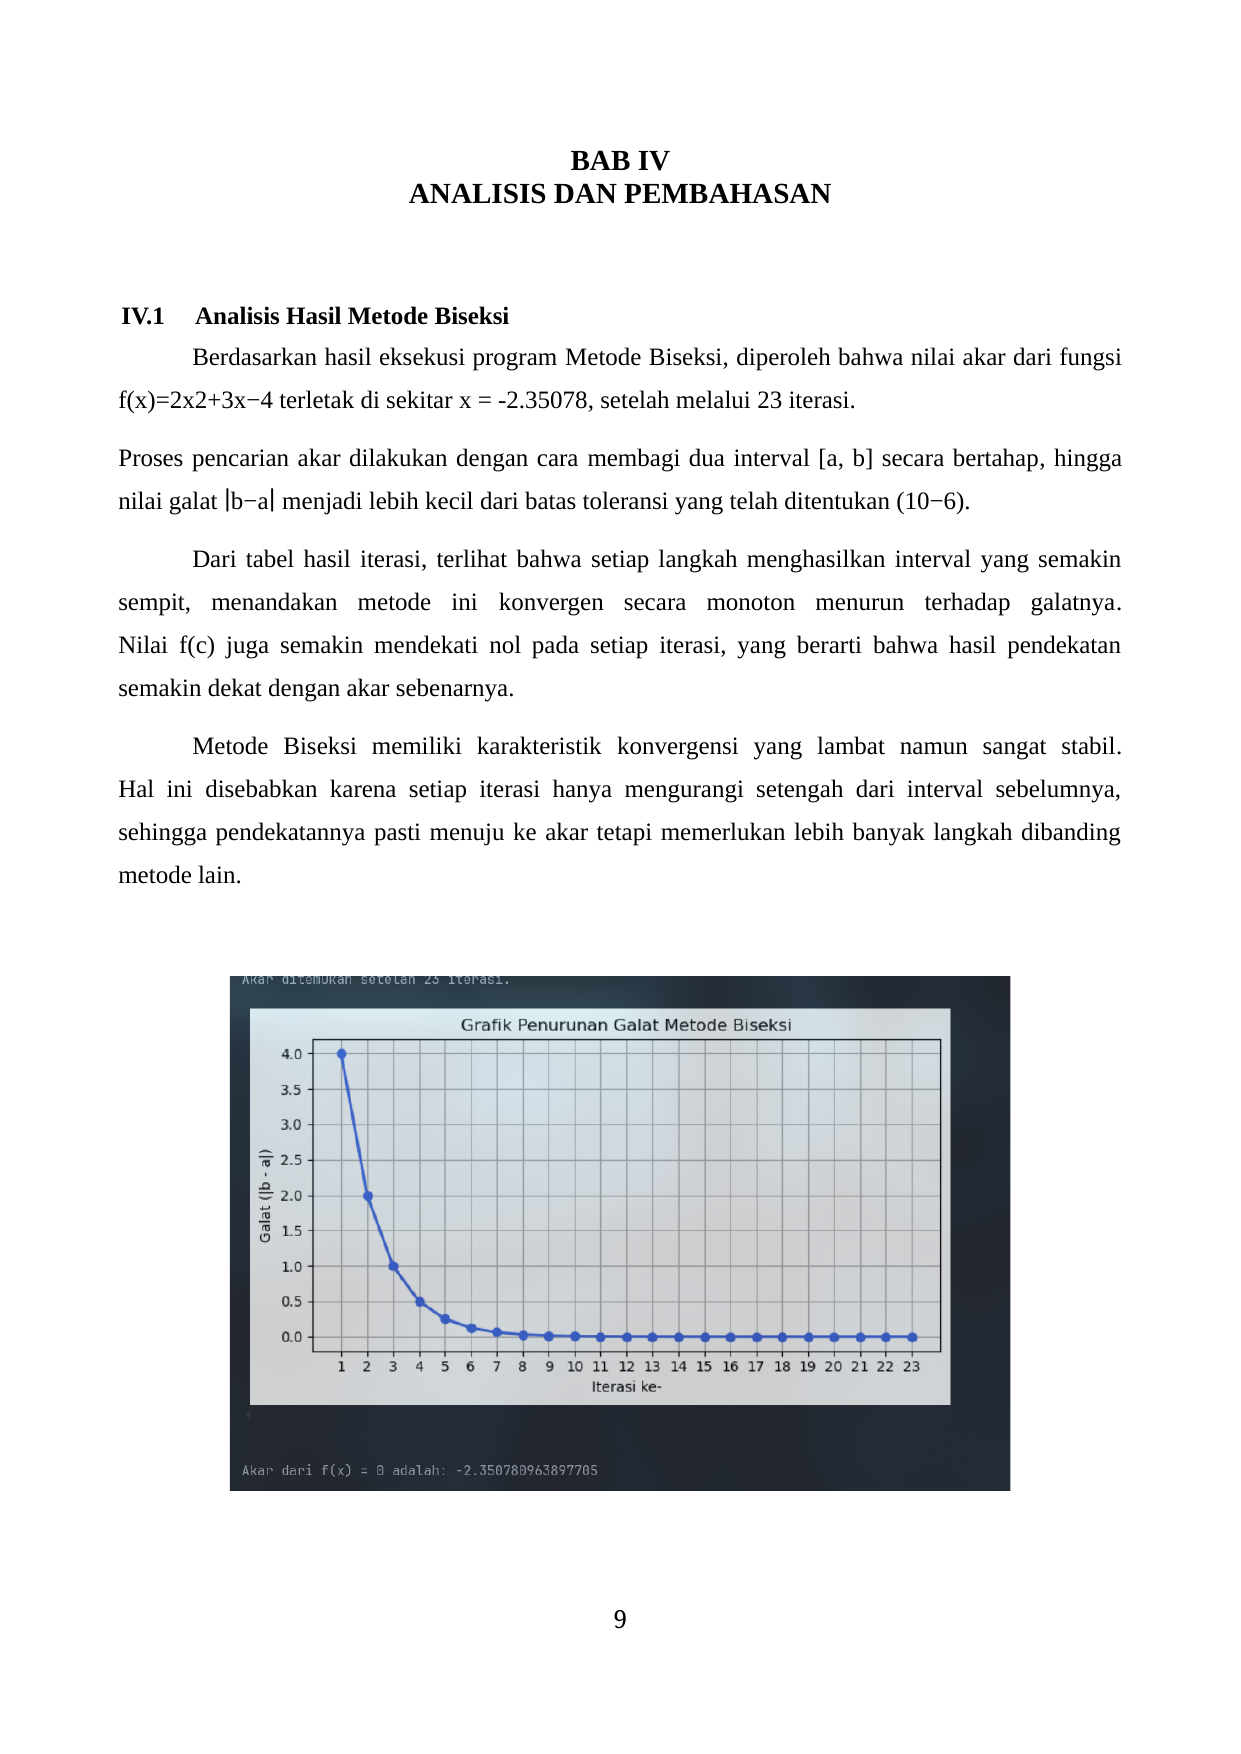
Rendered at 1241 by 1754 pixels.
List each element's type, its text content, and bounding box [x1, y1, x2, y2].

text Proses pencarian akar dilakukan dengan cara membagi dua interval [a, b] secara bertahap, hingga nilai galat ∣b−a∣ menjadi lebih kecil dari batas toleransi yang telah ditentukan (10−6). [118, 443, 1122, 515]
picture [229, 976, 1011, 1491]
text Dari tabel hasil iterasi, terlihat bahwa setiap langkah menghasilkan interval yang semakin sempit, menandakan metode ini konvergen secara monoton menurun terhadap galatnya. Nilai f(c) juga semakin mendekati nol pada setiap iterasi, yang berarti bahwa hasil pendekatan semakin dekat dengan akar sebenarnya. [118, 544, 1122, 702]
text Berdasarkan hasil eksekusi program Metode Biseksi, diperoleh bahwa nilai akar dari fungsi f(x)=2x2+3x−4 terletak di sekitar x = -2.35078, setelah melalui 23 iterasi. [118, 342, 1122, 414]
subtitle ANALISIS DAN PEMBAHASAN [118, 143, 1122, 210]
text Metode Biseksi memiliki karakteristik konvergensi yang lambat namun sangat stabil. Hal ini disebabkan karena setiap iterasi hanya mengurangi setengah dari interval sebelumnya, sehingga pendekatannya pasti menuju ke akar tetapi memerlukan lebih banyak langkah dibanding metode lain. [118, 731, 1122, 889]
subtitle Analisis Hasil Metode Biseksi [121, 301, 1119, 330]
